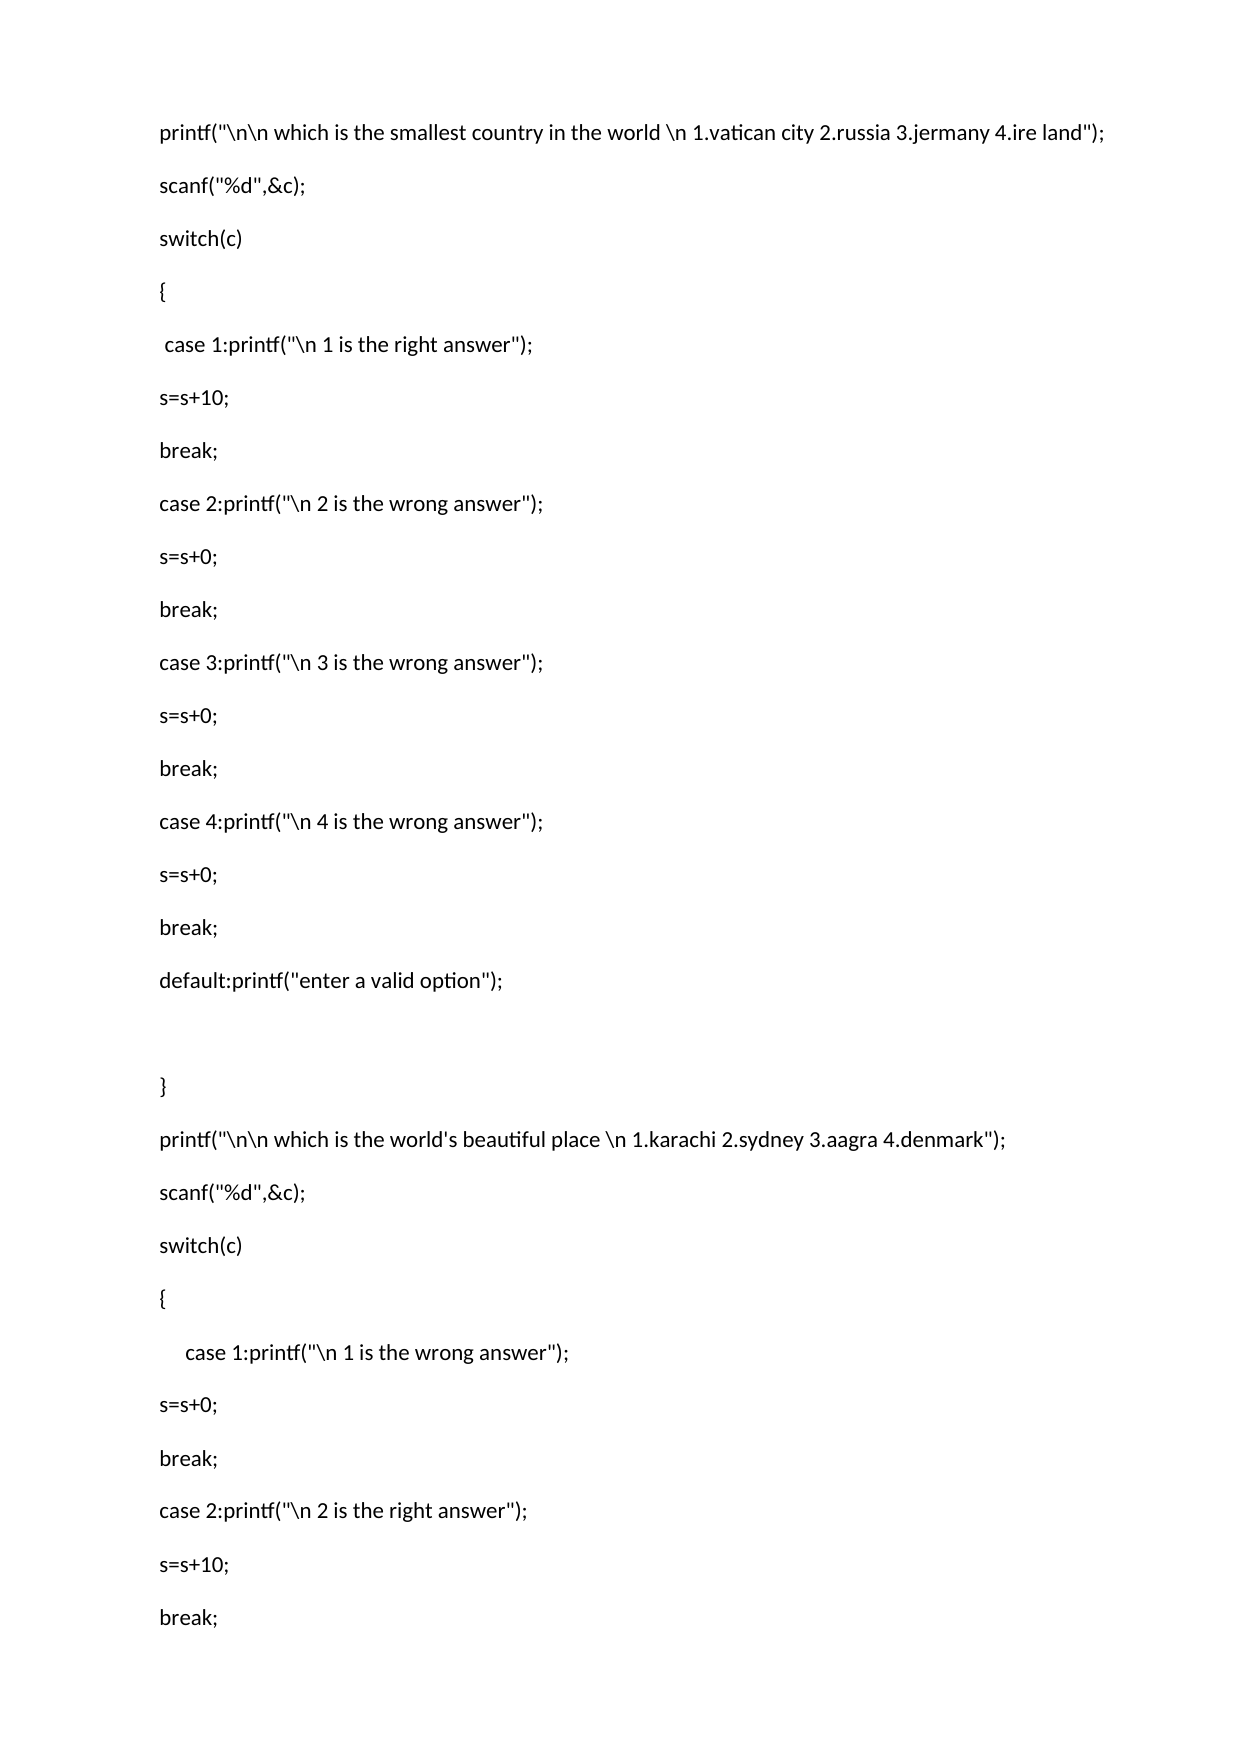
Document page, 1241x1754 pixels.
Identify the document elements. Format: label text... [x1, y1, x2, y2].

text s=s+0; [118, 701, 1122, 729]
text s=s+10; [118, 383, 1122, 411]
text break; [118, 595, 1122, 623]
text switch(c) [118, 1232, 1122, 1259]
text s=s+0; [118, 542, 1122, 570]
text case 2:printf("\n 2 is the wrong answer"); [118, 489, 1122, 517]
text break; [118, 1444, 1122, 1472]
text s=s+0; [118, 860, 1122, 888]
text { [118, 277, 1122, 305]
text case 1:printf("\n 1 is the right answer"); [118, 330, 1122, 358]
text break; [118, 436, 1122, 464]
text s=s+10; [118, 1550, 1122, 1578]
text printf("\n\n which is the smallest country in the world \n 1.vatican city 2.russia 3.jermany 4.ire land"); [118, 118, 1122, 146]
text switch(c) [118, 224, 1122, 252]
text { [118, 1284, 1122, 1313]
text s=s+0; [118, 1391, 1122, 1419]
text break; [118, 1603, 1122, 1631]
text case 4:printf("\n 4 is the wrong answer"); [118, 807, 1122, 835]
text scanf("%d",&c); [118, 171, 1122, 199]
text default:printf("enter a valid option"); [118, 966, 1122, 994]
text scanf("%d",&c); [118, 1178, 1122, 1207]
text case 1:printf("\n 1 is the wrong answer"); [118, 1338, 1122, 1366]
text case 3:printf("\n 3 is the wrong answer"); [118, 648, 1122, 676]
text } [118, 1072, 1122, 1101]
text break; [118, 913, 1122, 941]
text break; [118, 754, 1122, 782]
text case 2:printf("\n 2 is the right answer"); [118, 1497, 1122, 1525]
text printf("\n\n which is the world's beautiful place \n 1.karachi 2.sydney 3.aagra 4.denmark"); [118, 1126, 1122, 1153]
